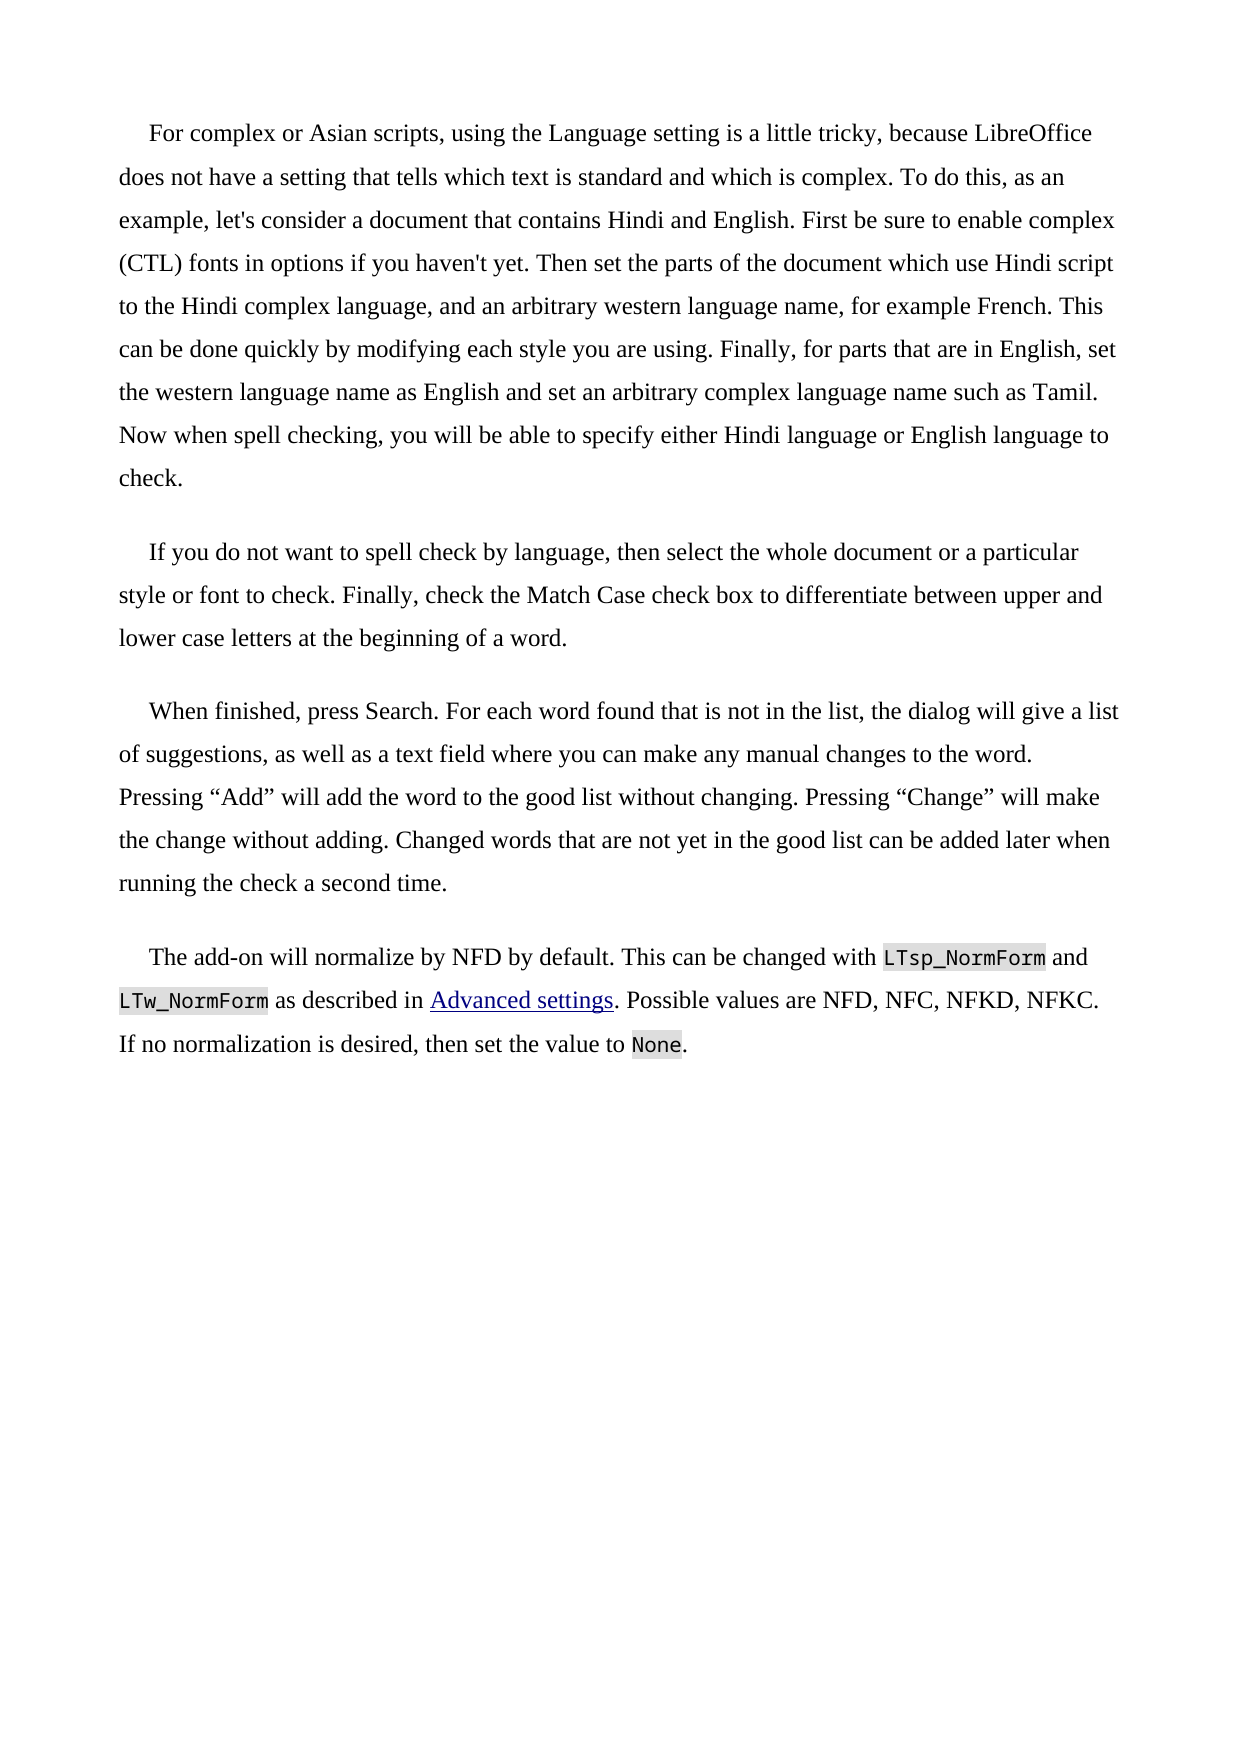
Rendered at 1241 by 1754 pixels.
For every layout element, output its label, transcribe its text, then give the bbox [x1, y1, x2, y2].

text The add-on will normalize by NFD by default. This can be changed with LTsp_NormForm and LTw_NormForm as described in Advanced settings. Possible values are NFD, NFC, NFKD, NFKC. If no normalization is desired, then set the value to None. [118, 942, 1122, 1059]
text If you do not want to spell check by language, then select the whole document or a particular style or font to check. Finally, check the Match Case check box to differentiate between upper and lower case letters at the beginning of a word. [118, 537, 1122, 652]
text For complex or Asian scripts, using the Language setting is a little tricky, because LibreOffice does not have a setting that tells which text is standard and which is complex. To do this, as an example, let's consider a document that contains Hindi and English. First be sure to enable complex (CTL) fonts in options if you haven't yet. Then set the parts of the document which use Hindi script to the Hindi complex language, and an arbitrary western language name, for example French. This can be done quickly by modifying each style you are using. Finally, for parts that are in English, set the western language name as English and set an arbitrary complex language name such as Tamil. Now when spell checking, you will be able to specify either Hindi language or English language to check. [118, 118, 1122, 492]
text When finished, press Search. For each word found that is not in the list, the dialog will give a list of suggestions, as well as a text field where you can make any manual changes to the word. Pressing “Add” will add the word to the good list without changing. Pressing “Change” will make the change without adding. Changed words that are not yet in the good list can be added later when running the check a second time. [118, 696, 1122, 897]
